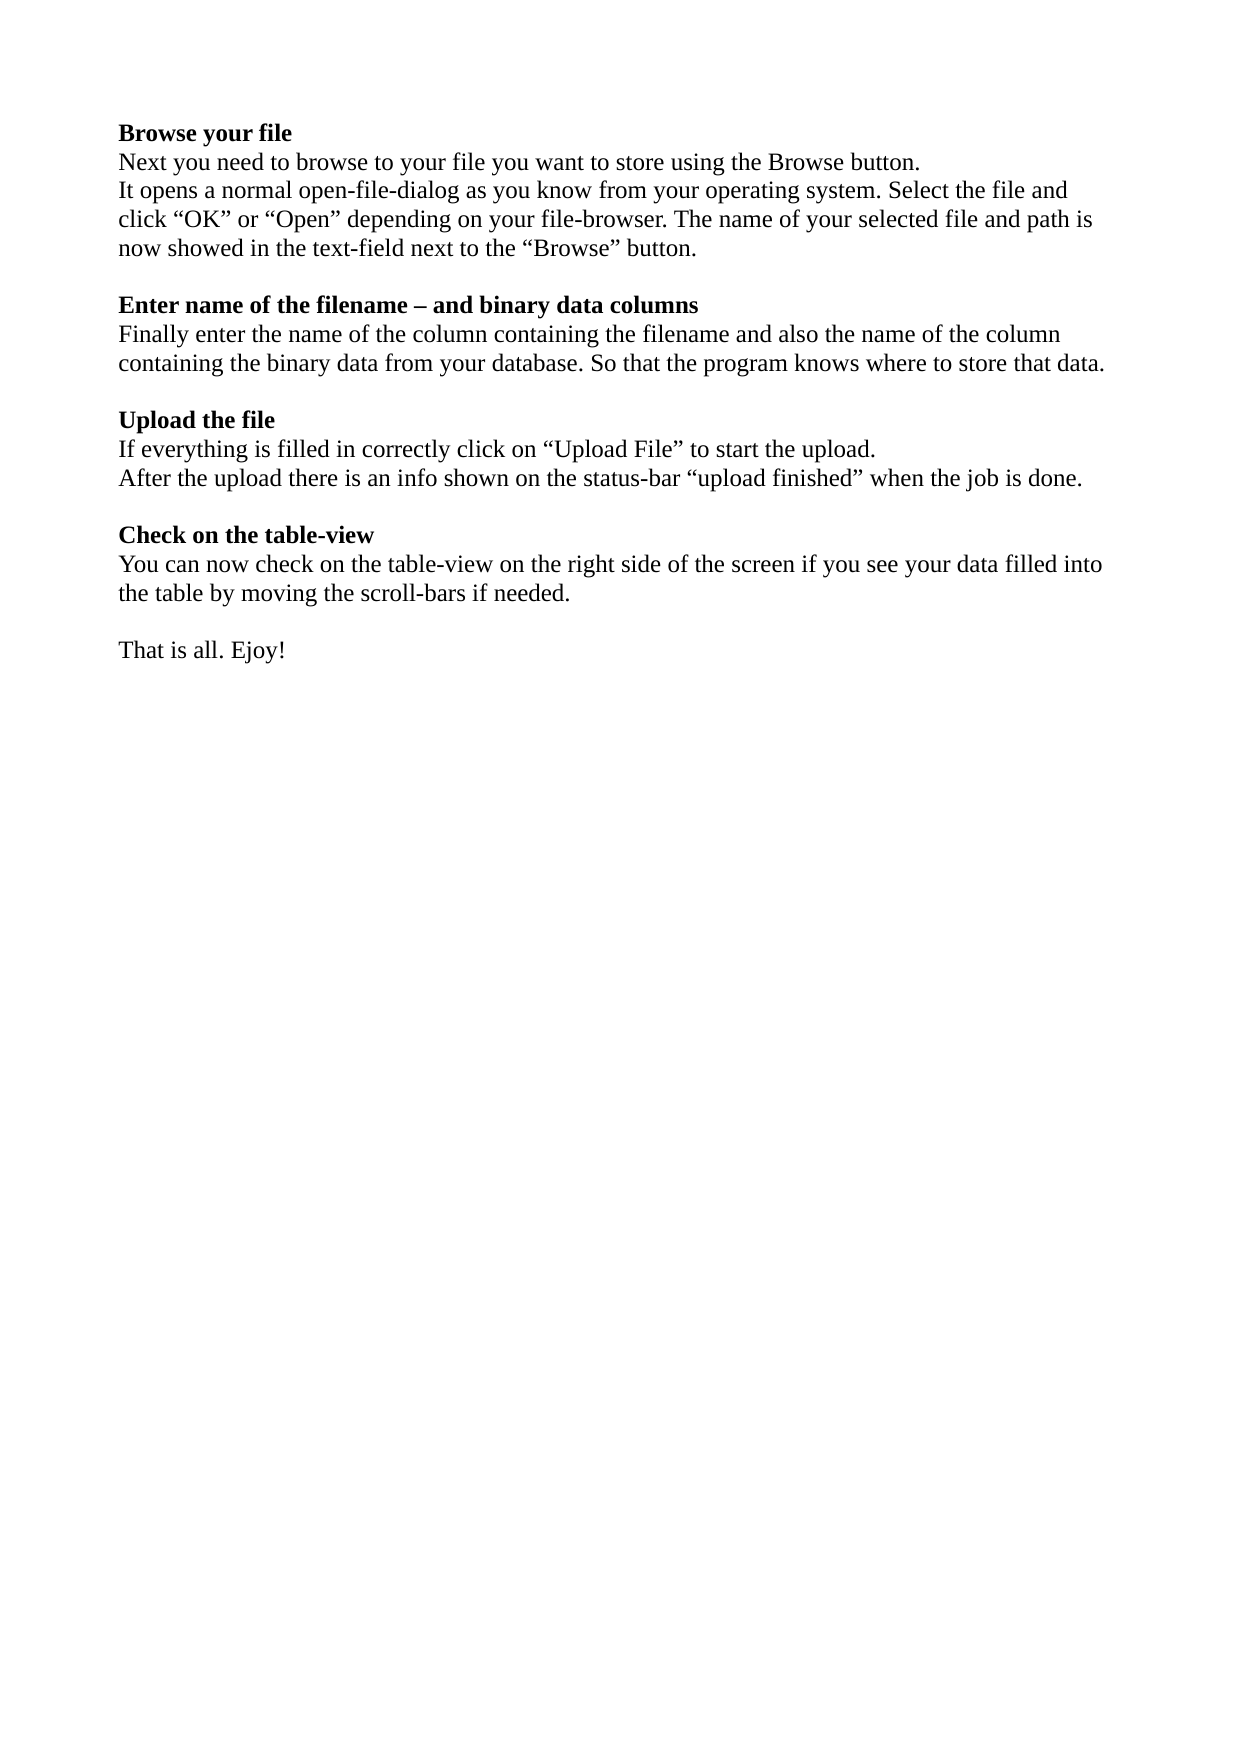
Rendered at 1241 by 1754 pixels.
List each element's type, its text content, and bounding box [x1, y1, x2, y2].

text Browse your file [118, 118, 1122, 147]
text Upload the file [118, 406, 1122, 434]
text If everything is filled in correctly click on “Upload File” to start the upload. [118, 434, 1122, 463]
text You can now check on the table-view on the right side of the screen if you see your data filled into the table by moving the scroll-bars if needed. [118, 549, 1122, 607]
text Next you need to browse to your file you want to store using the Browse button. [118, 147, 1122, 176]
text It opens a normal open-file-dialog as you know from your operating system. Select the file and click “OK” or “Open” depending on your file-browser. The name of your selected file and path is now showed in the text-field next to the “Browse” button. [118, 176, 1122, 262]
text After the upload there is an info shown on the status-bar “upload finished” when the job is done. [118, 463, 1122, 492]
text Finally enter the name of the column containing the filename and also the name of the column containing the binary data from your database. So that the program knows where to store that data. [118, 319, 1122, 377]
text That is all. Ejoy! [118, 636, 1122, 664]
text Enter name of the filename – and binary data columns [118, 291, 1122, 319]
text Check on the table-view [118, 521, 1122, 549]
